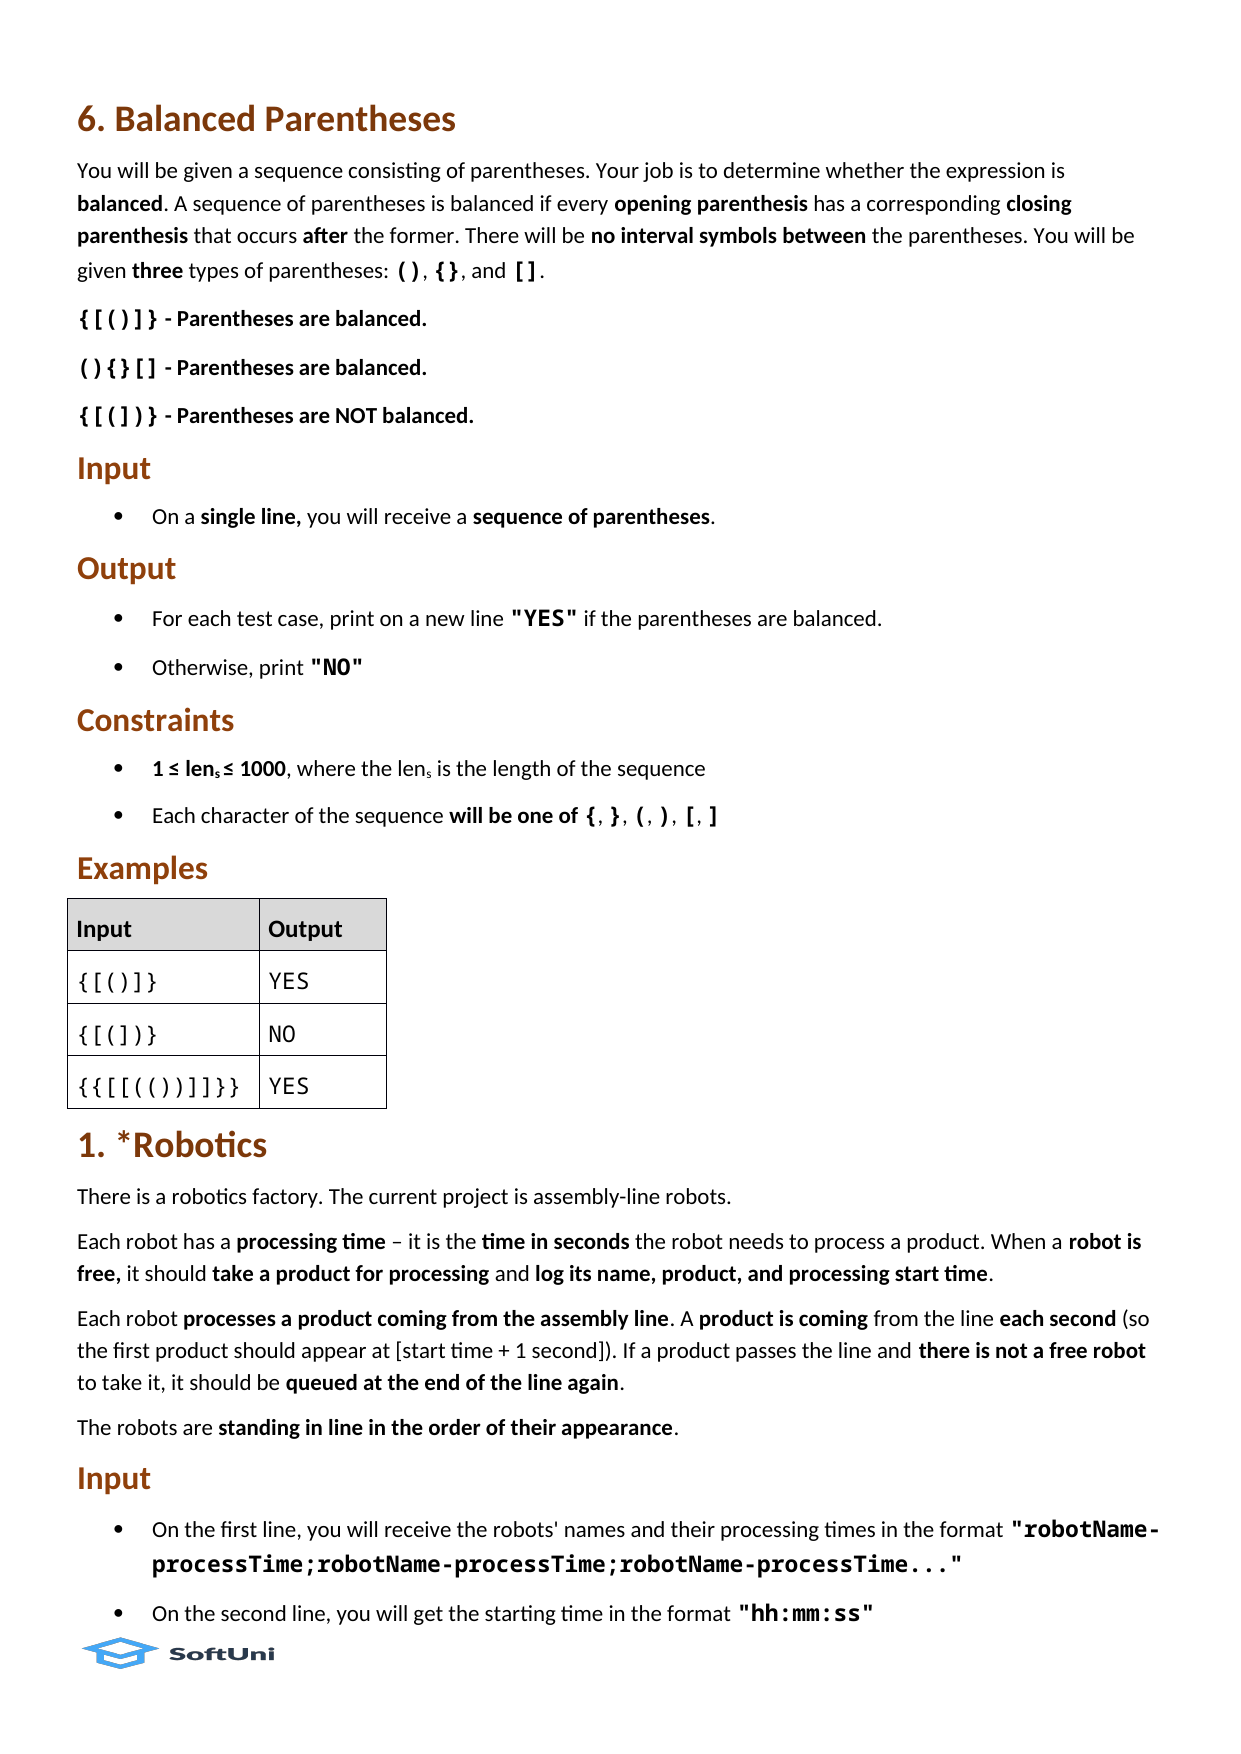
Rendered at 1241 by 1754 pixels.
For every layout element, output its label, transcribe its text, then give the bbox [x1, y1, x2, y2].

list For each test case, print on a new line "YES" if the parentheses are balanced. [114, 602, 1163, 633]
text The robots are standing in line in the order of their appearance. [77, 1413, 1163, 1441]
text There is a robotics factory. The current project is assembly-line robots. [77, 1182, 1163, 1210]
text You will be given a sequence consisting of parentheses. Your job is to determine whether the expression is balanced. A sequence of parentheses is balanced if every opening parenthesis has a corresponding closing parenthesis that occurs after the former. There will be no interval symbols between the parentheses. You will be given three types of parentheses: (), {}, and []. [77, 156, 1163, 285]
subtitle Input [77, 447, 1163, 488]
subtitle *Robotics [77, 1121, 1163, 1167]
table_header Input [68, 899, 259, 950]
table_cell {{[[(())]]}} [68, 1056, 259, 1107]
text Each robot has a processing time – it is the time in seconds the robot needs to process a product. When a robot is free, it should take a product for processing and log its name, product, and processing start time. [77, 1227, 1163, 1287]
subtitle Constraints [77, 699, 1163, 740]
subtitle Input [77, 1457, 1163, 1498]
table_cell {[()]} [68, 951, 259, 1002]
table_header Output [260, 899, 386, 950]
list 1 ≤ lens ≤ 1000, where the lens is the length of the sequence [114, 754, 1163, 782]
text {[(])} - Parentheses are NOT balanced. [77, 399, 1163, 430]
list On the second line, you will get the starting time in the format "hh:mm:ss" [114, 1597, 1163, 1628]
table_cell YES [260, 1056, 386, 1107]
subtitle 6. Balanced Parentheses [77, 95, 1163, 141]
subtitle Output [77, 547, 1163, 588]
subtitle Examples [77, 847, 1163, 888]
text Each robot processes a product coming from the assembly line. A product is coming from the line each second (so the first product should appear at [start time + 1 second]). If a product passes the line and there is not a free robot to take it, it should be queued at the end of the line again. [77, 1304, 1163, 1396]
list Each character of the sequence will be one of {, }, (, ), [, ] [114, 799, 1163, 830]
picture [75, 1635, 281, 1672]
table_cell NO [260, 1004, 386, 1055]
text {[()]} - Parentheses are balanced. [77, 302, 1163, 333]
table_cell YES [260, 951, 386, 1002]
text (){}[] - Parentheses are balanced. [77, 350, 1163, 382]
table_cell {[(])} [68, 1004, 259, 1055]
list On the first line, you will receive the robots' names and their processing times in the format "robotName-processTime;robotName-processTime;robotName-processTime..." [114, 1512, 1163, 1580]
list On a single line, you will receive a sequence of parentheses. [114, 502, 1163, 530]
list Otherwise, print "NO" [114, 651, 1163, 682]
